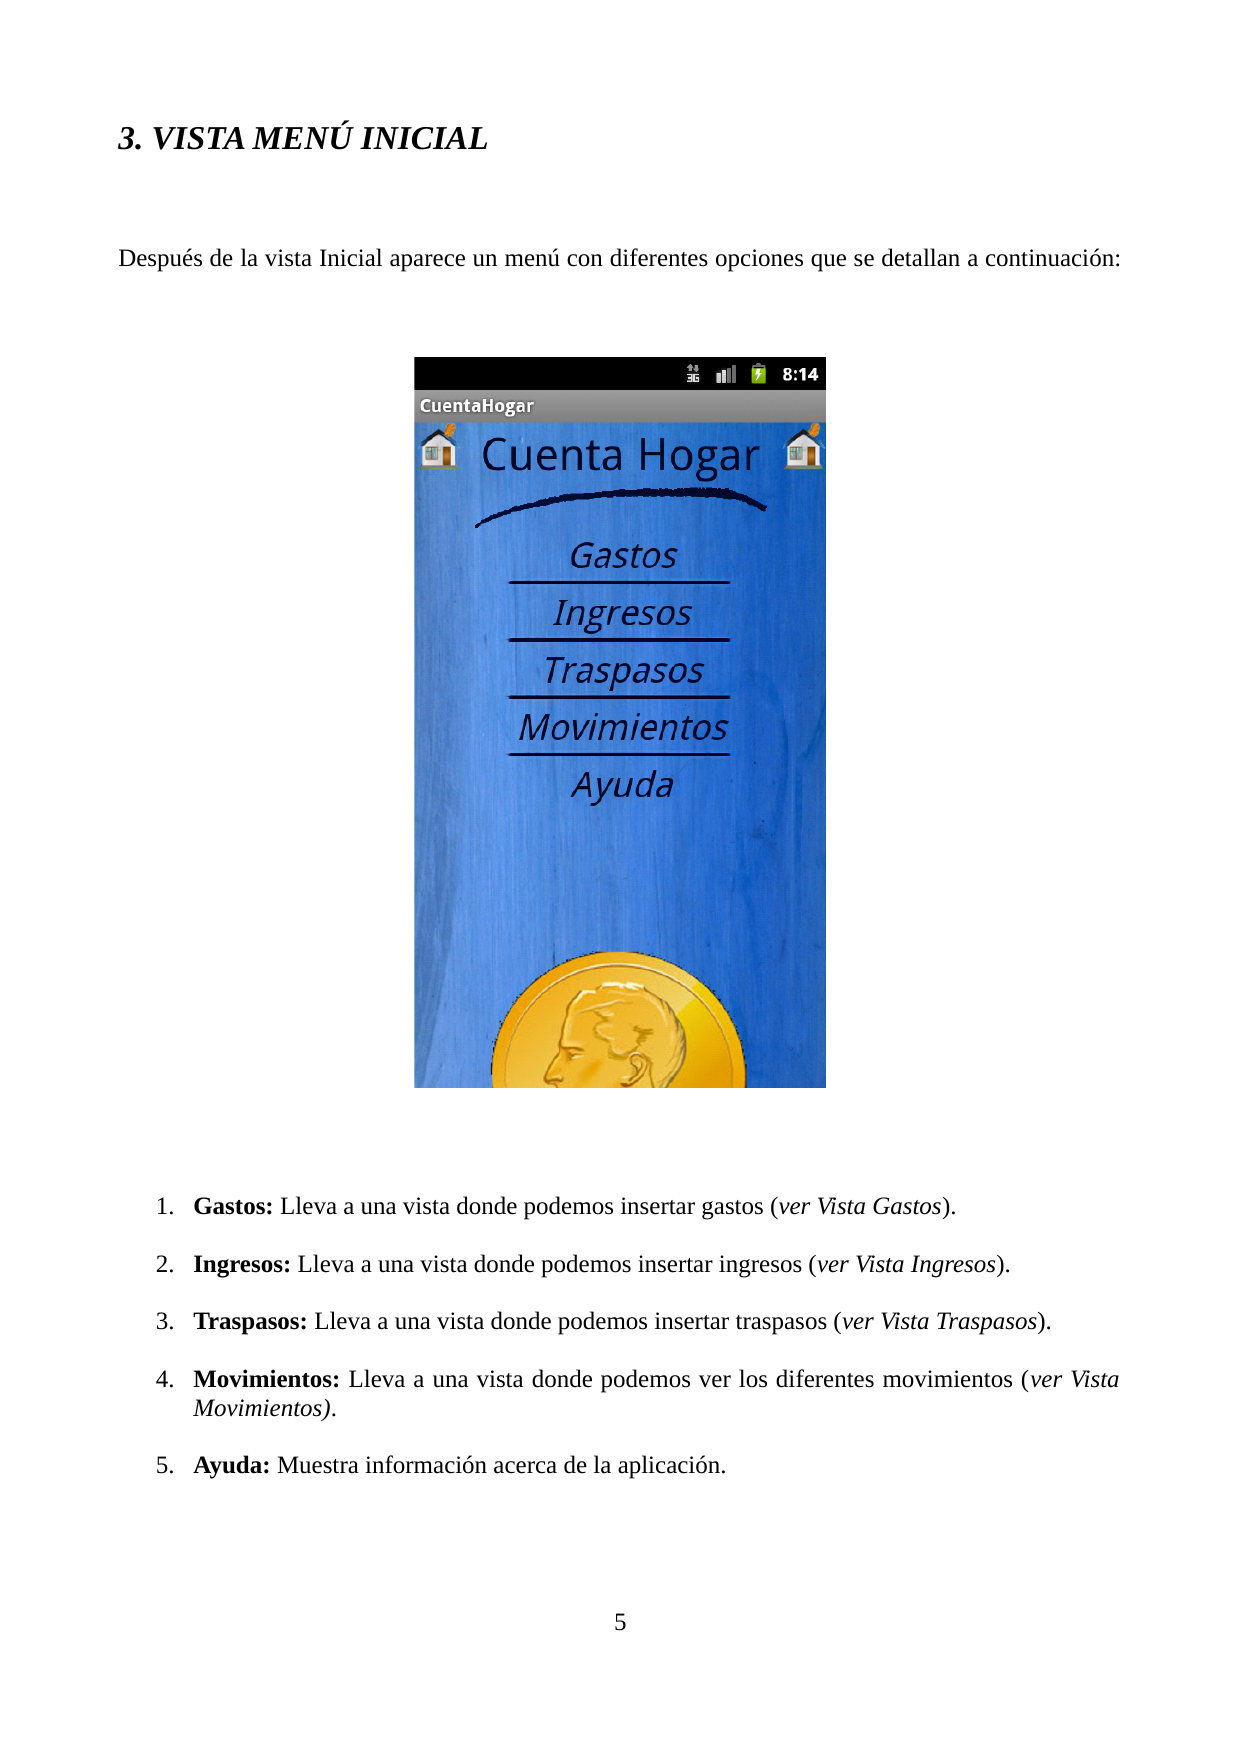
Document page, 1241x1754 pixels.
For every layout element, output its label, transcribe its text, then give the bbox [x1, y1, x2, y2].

list Gastos: Lleva a una vista donde podemos insertar gastos (ver Vista Gastos). [156, 1191, 1122, 1220]
list Ingresos: Lleva a una vista donde podemos insertar ingresos (ver Vista Ingresos). [156, 1249, 1122, 1278]
list Traspasos: Lleva a una vista donde podemos insertar traspasos (ver Vista Traspasos). [156, 1306, 1122, 1335]
list Movimientos: Lleva a una vista donde podemos ver los diferentes movimientos (ver Vista Movimientos). [156, 1364, 1122, 1421]
list Ayuda: Muestra información acerca de la aplicación. [156, 1450, 1122, 1479]
picture [414, 357, 826, 1088]
text 3. VISTA MENÚ INICIAL [118, 118, 1122, 156]
text Después de la vista Inicial aparece un menú con diferentes opciones que se detallan a continuación: [118, 243, 1122, 300]
